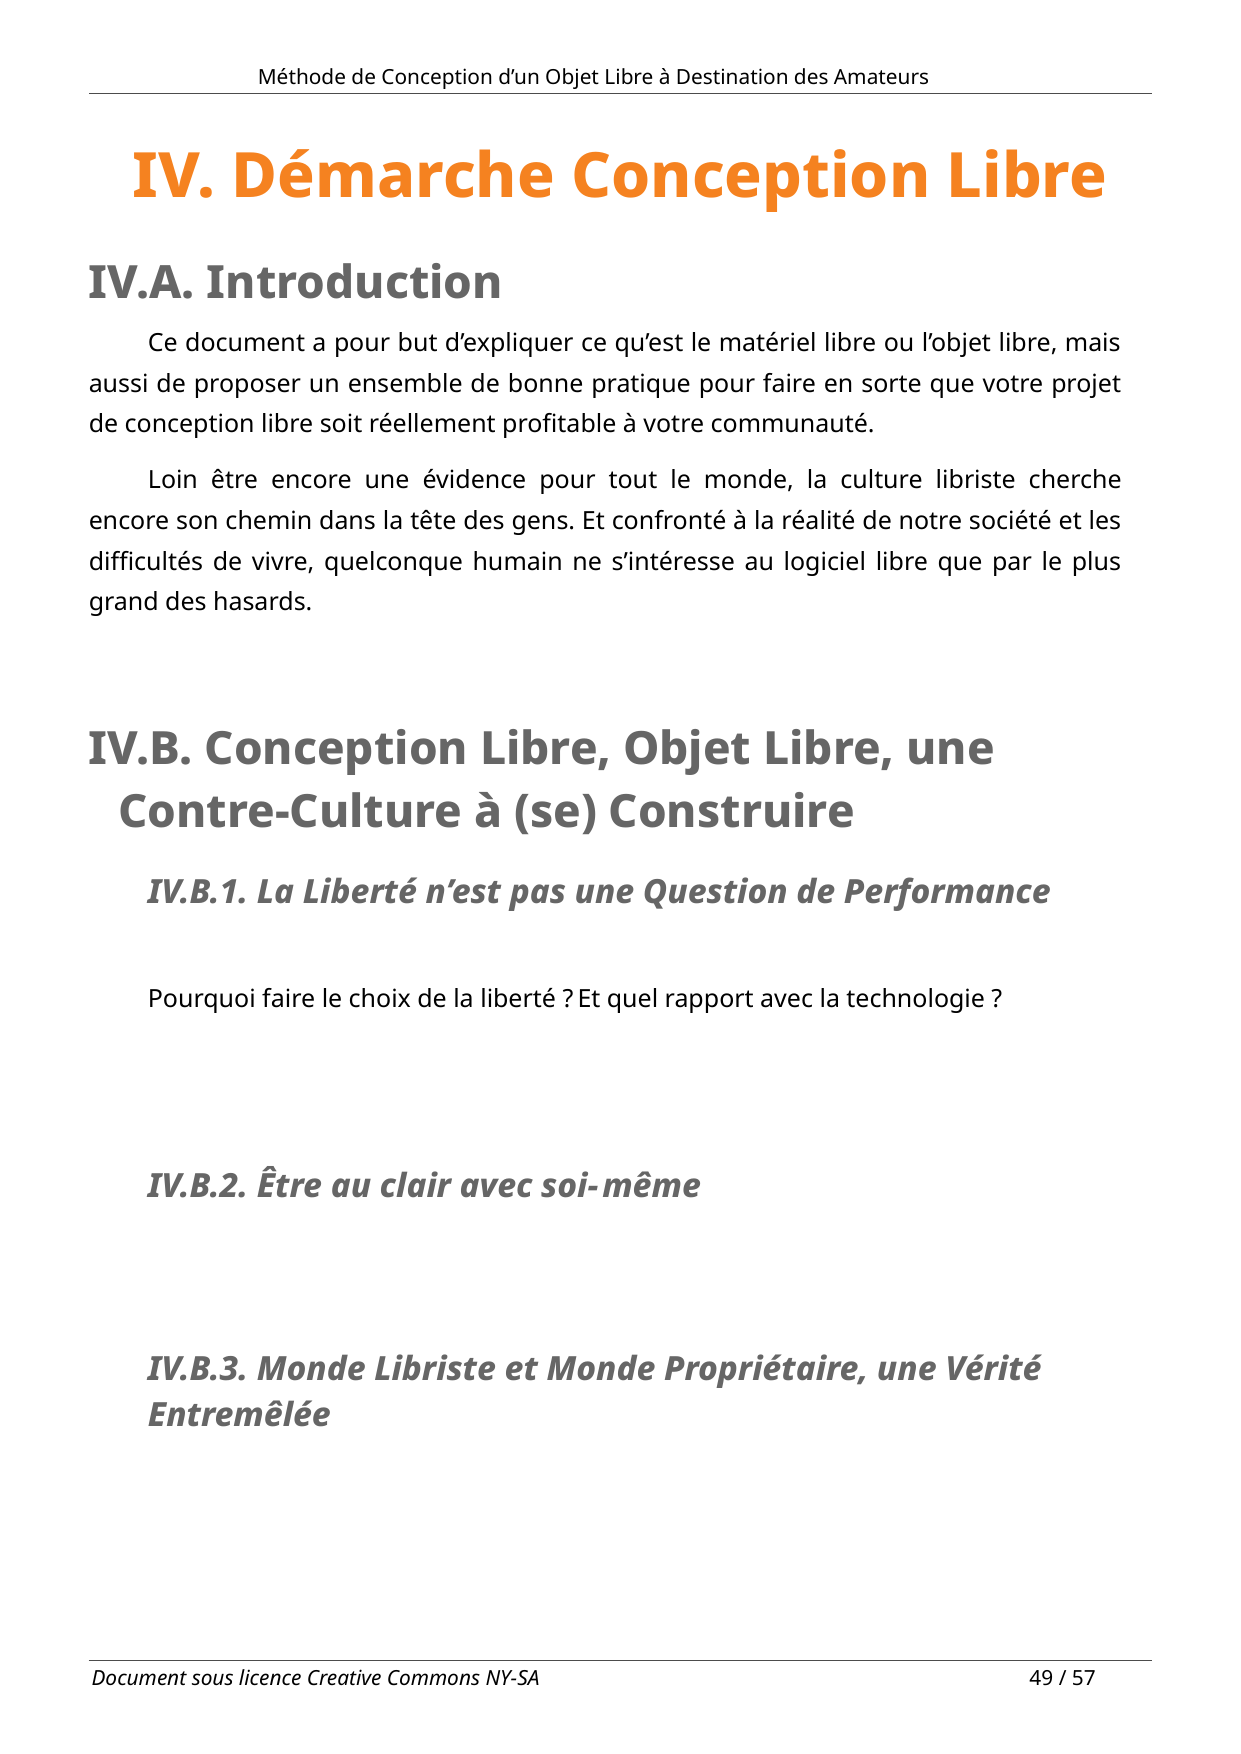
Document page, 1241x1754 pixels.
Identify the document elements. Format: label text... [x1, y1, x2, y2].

subtitle Introduction [88, 249, 1152, 312]
subtitle La Liberté n’est pas une Question de Performance [148, 868, 1152, 913]
subtitle Démarche Conception Libre [88, 131, 1152, 216]
text Ce document a pour but d’expliquer ce qu’est le matériel libre ou l’objet libre, mais aussi de proposer un ensemble de bonne pratique pour faire en sorte que votre projet de conception libre soit réellement profitable à votre communauté. [88, 324, 1122, 440]
text Loin être encore une évidence pour tout le monde, la culture libriste cherche encore son chemin dans la tête des gens. Et confronté à la réalité de notre société et les difficultés de vivre, quelconque humain ne s’intéresse au logiciel libre que par le plus grand des hasards. [88, 462, 1122, 618]
text Pourquoi faire le choix de la liberté ? Et quel rapport avec la technologie ? [88, 981, 1122, 1015]
subtitle Être au clair avec soi‑même [148, 1162, 1152, 1207]
subtitle Monde Libriste et Monde Propriétaire, une Vérité Entremêlée [148, 1345, 1152, 1436]
subtitle Conception Libre, Objet Libre, une Contre‑Culture à (se) Construire [88, 716, 1152, 841]
